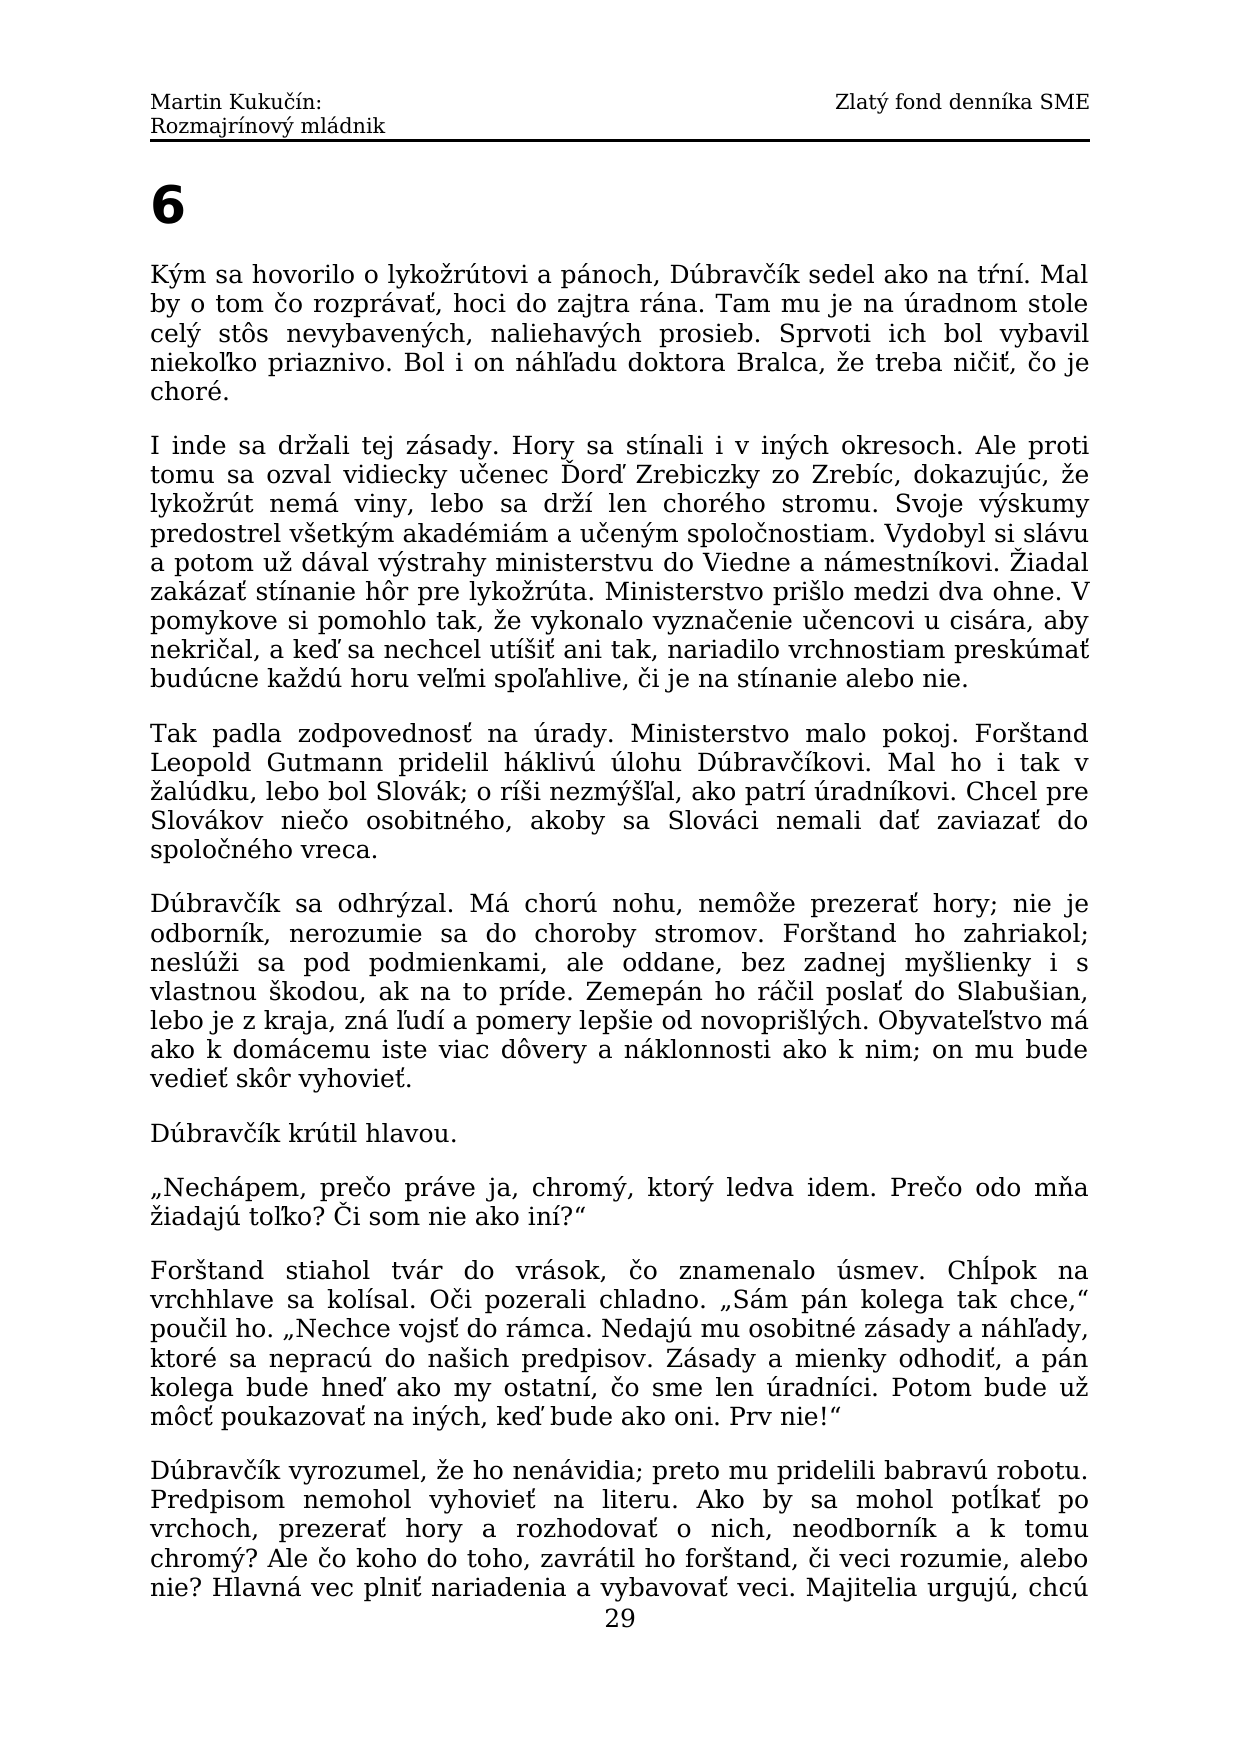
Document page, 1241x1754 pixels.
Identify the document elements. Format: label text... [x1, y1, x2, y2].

text Dúbravčík vyrozumel, že ho nenávidia; preto mu pridelili babravú robotu. Predpisom nemohol vyhovieť na literu. Ako by sa mohol potĺkať po vrchoch, prezerať hory a rozhodovať o nich, neodborník a k tomu chromý? Ale čo koho do toho, zavrátil ho forštand, či veci rozumie, alebo nie? Hlavná vec plniť nariadenia a vybavovať veci. Majitelia urgujú, chcú [150, 1456, 1090, 1602]
text Forštand stiahol tvár do vrások, čo znamenalo úsmev. Chĺpok na vrchhlave sa kolísal. Oči pozerali chladno. „Sám pán kolega tak chce,“ poučil ho. „Nechce vojsť do rámca. Nedajú mu osobitné zásady a náhľady, ktoré sa nepracú do našich predpisov. Zásady a mienky odhodiť, a pán kolega bude hneď ako my ostatní, čo sme len úradníci. Potom bude už môcť poukazovať na iných, keď bude ako oni. Prv nie!“ [150, 1256, 1090, 1431]
text Dúbravčík krútil hlavou. [150, 1119, 1090, 1148]
text „Nechápem, prečo práve ja, chromý, ktorý ledva idem. Prečo odo mňa žiadajú toľko? Či som nie ako iní?“ [150, 1173, 1090, 1231]
text 6 [150, 175, 1090, 235]
text Dúbravčík sa odhrýzal. Má chorú nohu, nemôže prezerať hory; nie je odborník, nerozumie sa do choroby stromov. Forštand ho zahriakol; neslúži sa pod podmienkami, ale oddane, bez zadnej myšlienky i s vlastnou škodou, ak na to príde. Zemepán ho ráčil poslať do Slabušian, lebo je z kraja, zná ľudí a pomery lepšie od novoprišlých. Obyvateľstvo má ako k domácemu iste viac dôvery a náklonnosti ako k nim; on mu bude vedieť skôr vyhovieť. [150, 889, 1090, 1094]
text Kým sa hovorilo o lykožrútovi a pánoch, Dúbravčík sedel ako na tŕní. Mal by o tom čo rozprávať, hoci do zajtra rána. Tam mu je na úradnom stole celý stôs nevybavených, naliehavých prosieb. Sprvoti ich bol vybavil niekoľko priaznivo. Bol i on náhľadu doktora Bralca, že treba ničiť, čo je choré. [150, 260, 1090, 406]
text Tak padla zodpovednosť na úrady. Ministerstvo malo pokoj. Forštand Leopold Gutmann pridelil háklivú úlohu Dúbravčíkovi. Mal ho i tak v žalúdku, lebo bol Slovák; o ríši nezmýšľal, ako patrí úradníkovi. Chcel pre Slovákov niečo osobitného, akoby sa Slováci nemali dať zaviazať do spoločného vreca. [150, 719, 1090, 864]
text I inde sa držali tej zásady. Hory sa stínali i v iných okresoch. Ale proti tomu sa ozval vidiecky učenec Ďorď Zrebiczky zo Zrebíc, dokazujúc, že lykožrút nemá viny, lebo sa drží len chorého stromu. Svoje výskumy predostrel všetkým akadémiám a učeným spoločnostiam. Vydobyl si slávu a potom už dával výstrahy ministerstvu do Viedne a námestníkovi. Žiadal zakázať stínanie hôr pre lykožrúta. Ministerstvo prišlo medzi dva ohne. V pomykove si pomohlo tak, že vykonalo vyznačenie učencovi u cisára, aby nekričal, a keď sa nechcel utíšiť ani tak, nariadilo vrchnostiam preskúmať budúcne každú horu veľmi spoľahlive, či je na stínanie alebo nie. [150, 431, 1090, 694]
